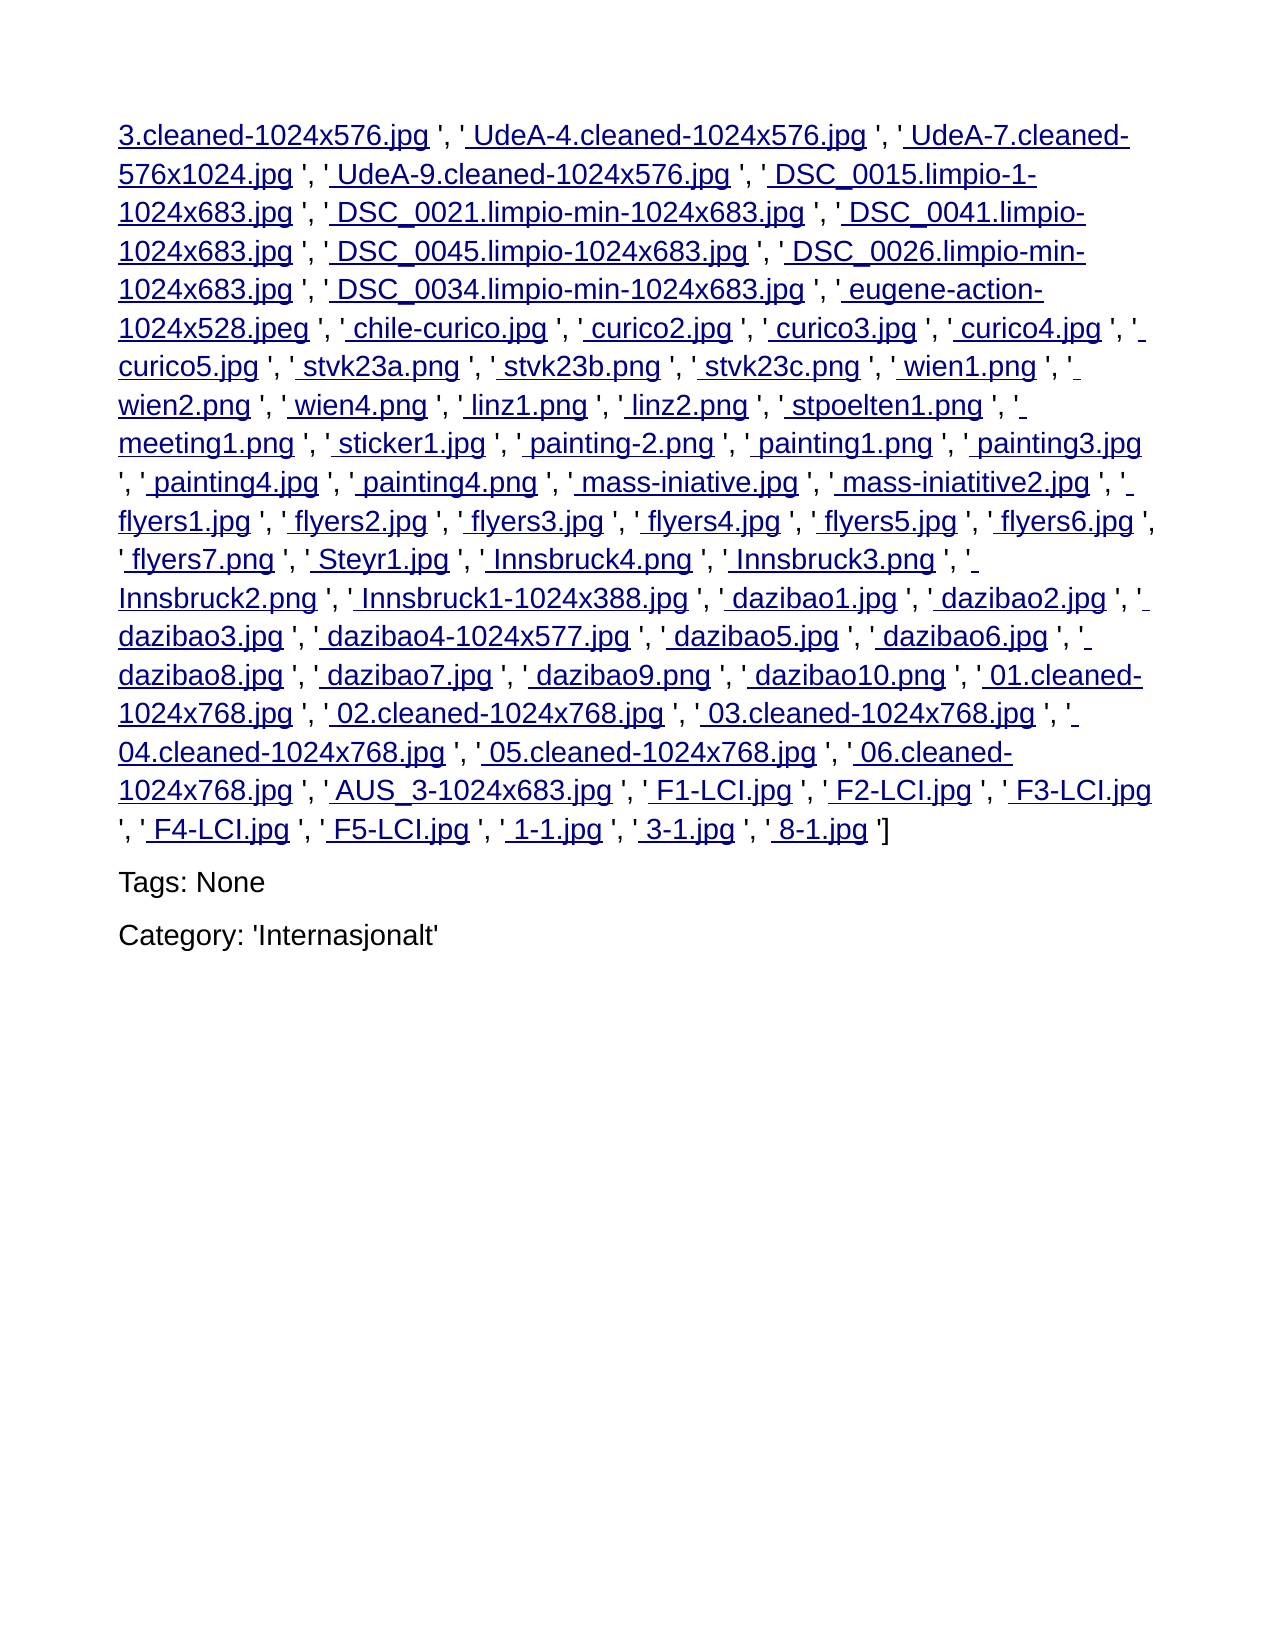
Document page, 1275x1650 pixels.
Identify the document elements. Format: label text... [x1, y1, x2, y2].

text Category: 'Internasjonalt' [118, 918, 1157, 952]
text Tags: None [118, 865, 1157, 898]
text 3.cleaned-1024x576.jpg ', ' UdeA-4.cleaned-1024x576.jpg ', ' UdeA-7.cleaned-576x1024.jpg ', ' UdeA-9.cleaned-1024x576.jpg ', ' DSC_0015.limpio-1-1024x683.jpg ', ' DSC_0021.limpio-min-1024x683.jpg ', ' DSC_0041.limpio-1024x683.jpg ', ' DSC_0045.limpio-1024x683.jpg ', ' DSC_0026.limpio-min-1024x683.jpg ', ' DSC_0034.limpio-min-1024x683.jpg ', ' eugene-action-1024x528.jpeg ', ' chile-curico.jpg ', ' curico2.jpg ', ' curico3.jpg ', ' curico4.jpg ', ' curico5.jpg ', ' stvk23a.png ', ' stvk23b.png ', ' stvk23c.png ', ' wien1.png ', ' wien2.png ', ' wien4.png ', ' linz1.png ', ' linz2.png ', ' stpoelten1.png ', ' meeting1.png ', ' sticker1.jpg ', ' painting-2.png ', ' painting1.png ', ' painting3.jpg ', ' painting4.jpg ', ' painting4.png ', ' mass-iniative.jpg ', ' mass-iniatitive2.jpg ', ' flyers1.jpg ', ' flyers2.jpg ', ' flyers3.jpg ', ' flyers4.jpg ', ' flyers5.jpg ', ' flyers6.jpg ', ' flyers7.png ', ' Steyr1.jpg ', ' Innsbruck4.png ', ' Innsbruck3.png ', ' Innsbruck2.png ', ' Innsbruck1-1024x388.jpg ', ' dazibao1.jpg ', ' dazibao2.jpg ', ' dazibao3.jpg ', ' dazibao4-1024x577.jpg ', ' dazibao5.jpg ', ' dazibao6.jpg ', ' dazibao8.jpg ', ' dazibao7.jpg ', ' dazibao9.png ', ' dazibao10.png ', ' 01.cleaned-1024x768.jpg ', ' 02.cleaned-1024x768.jpg ', ' 03.cleaned-1024x768.jpg ', ' 04.cleaned-1024x768.jpg ', ' 05.cleaned-1024x768.jpg ', ' 06.cleaned-1024x768.jpg ', ' AUS_3-1024x683.jpg ', ' F1-LCI.jpg ', ' F2-LCI.jpg ', ' F3-LCI.jpg ', ' F4-LCI.jpg ', ' F5-LCI.jpg ', ' 1-1.jpg ', ' 3-1.jpg ', ' 8-1.jpg '] [118, 118, 1157, 845]
